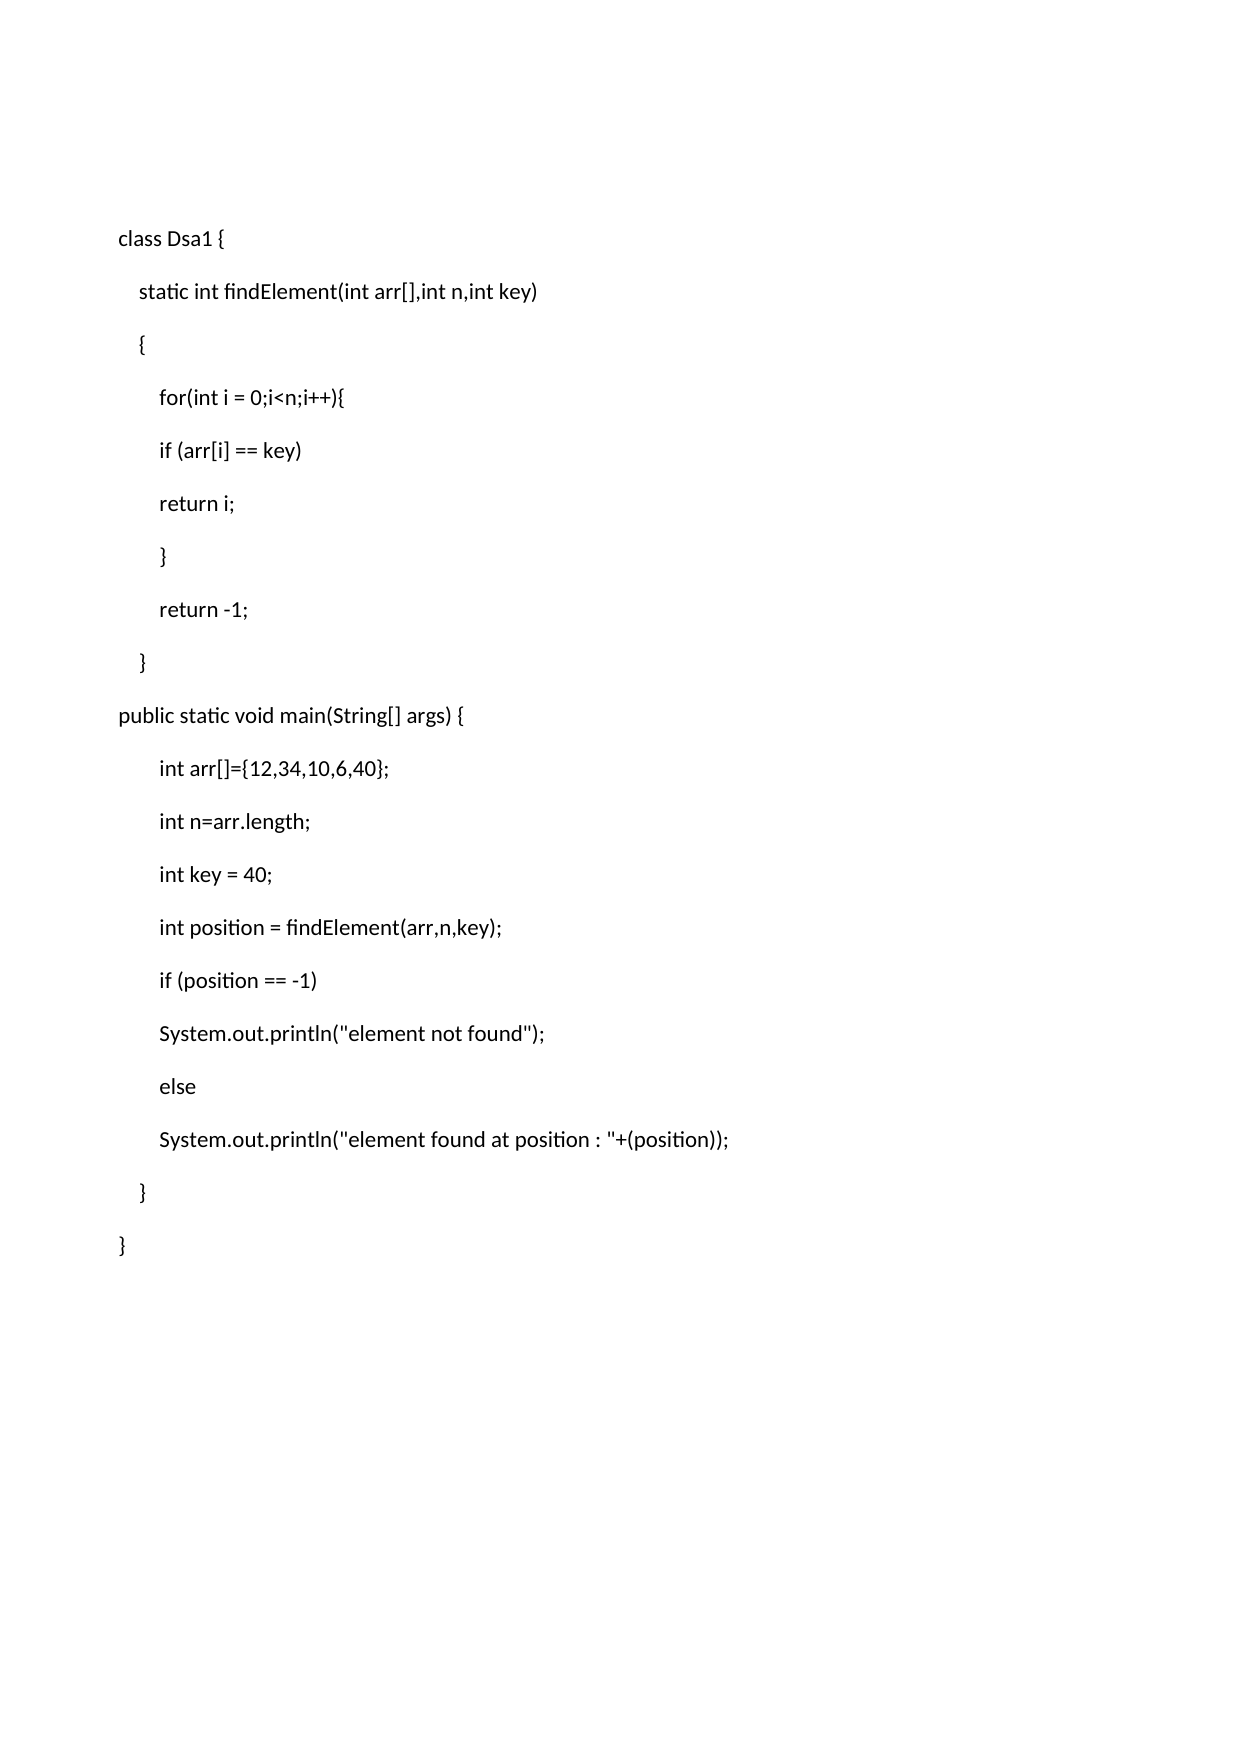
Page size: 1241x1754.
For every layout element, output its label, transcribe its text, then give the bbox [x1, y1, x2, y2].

text return -1; [118, 595, 1122, 623]
text System.out.println("element found at position : "+(position)); [118, 1126, 1122, 1153]
text System.out.println("element not found"); [118, 1019, 1122, 1047]
text } [118, 542, 1122, 570]
text int arr[]={12,34,10,6,40}; [118, 754, 1122, 782]
text static int findElement(int arr[],int n,int key) [118, 277, 1122, 305]
text } [118, 648, 1122, 676]
text int position = findElement(arr,n,key); [118, 913, 1122, 941]
text return i; [118, 489, 1122, 517]
text int key = 40; [118, 860, 1122, 888]
text for(int i = 0;i<n;i++){ [118, 383, 1122, 411]
text if (position == -1) [118, 966, 1122, 994]
text else [118, 1072, 1122, 1101]
text int n=arr.length; [118, 807, 1122, 835]
text } [118, 1232, 1122, 1259]
text { [118, 330, 1122, 358]
text class Dsa1 { [118, 224, 1122, 252]
text public static void main(String[] args) { [118, 701, 1122, 729]
text if (arr[i] == key) [118, 436, 1122, 464]
text } [118, 1178, 1122, 1207]
